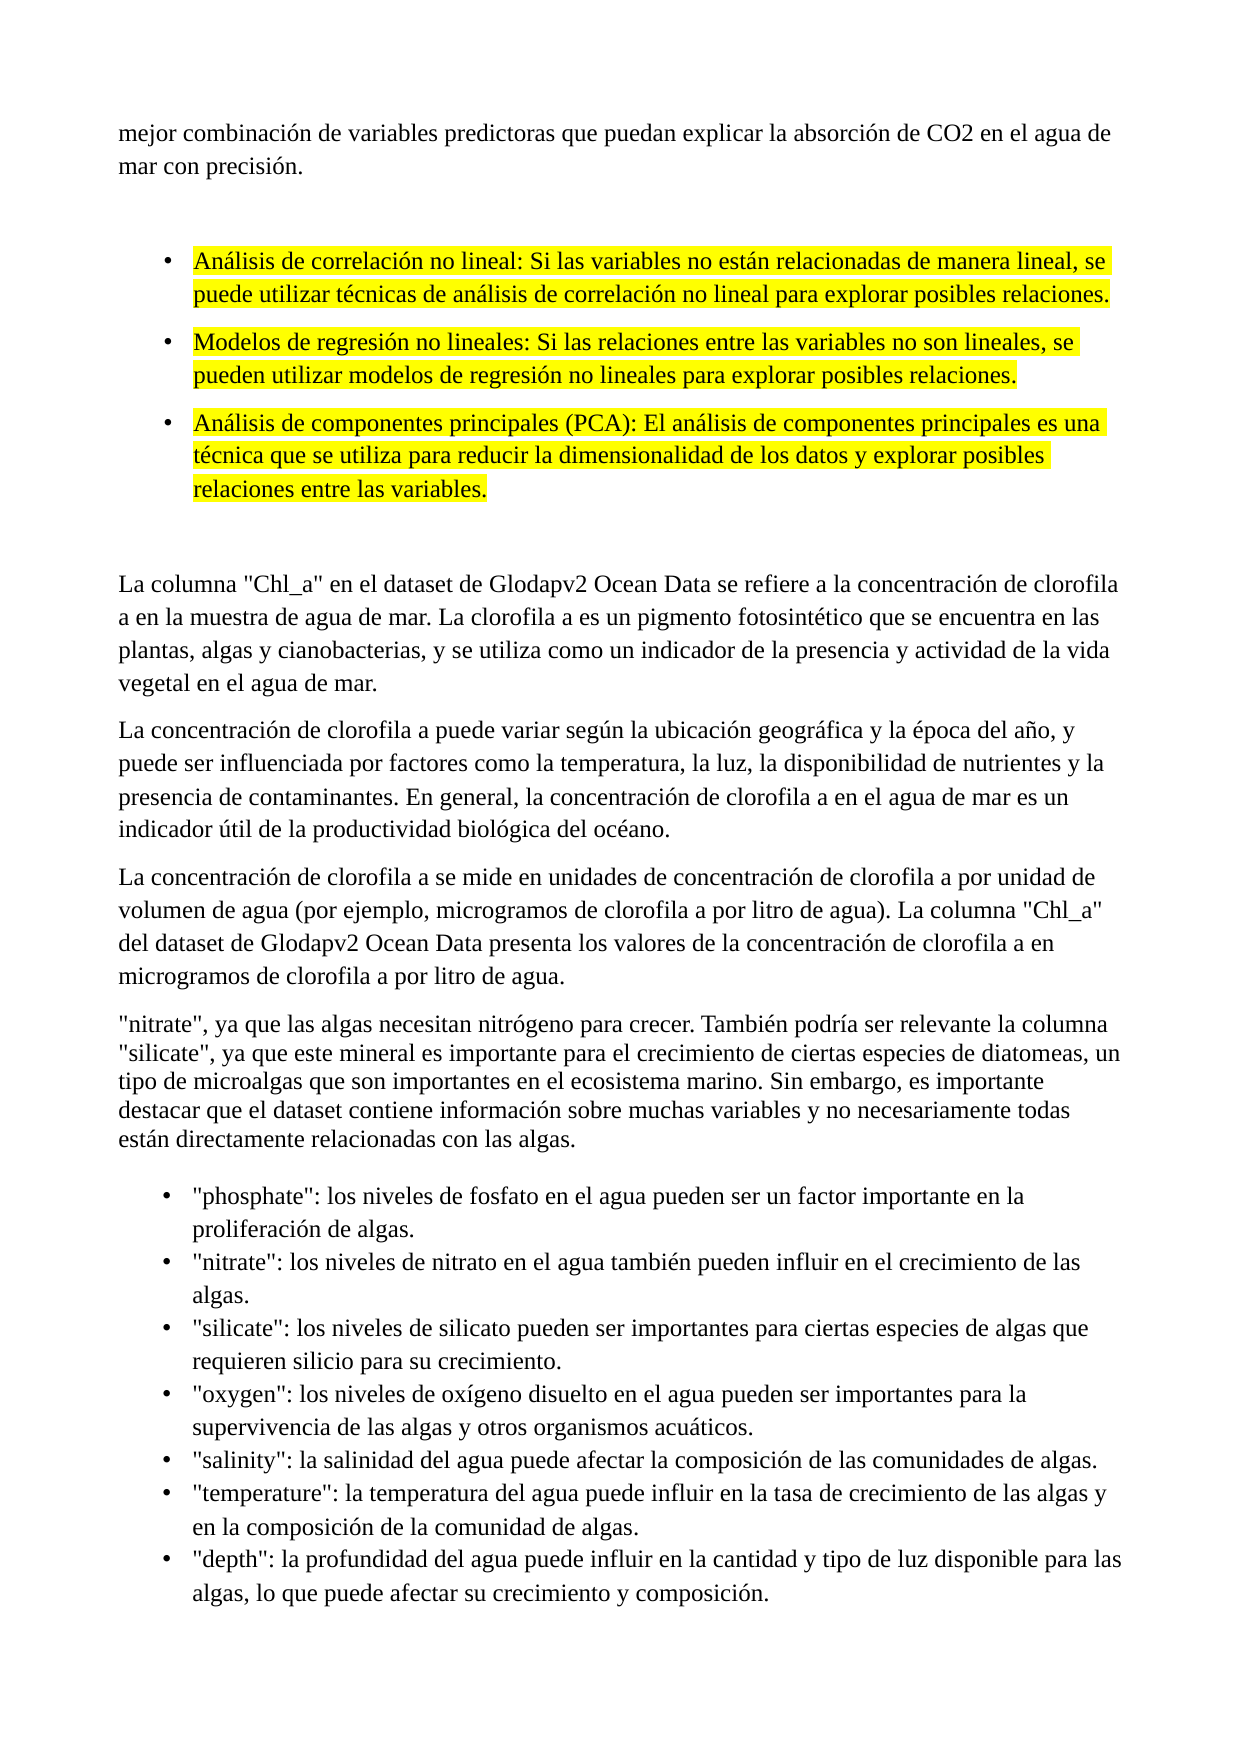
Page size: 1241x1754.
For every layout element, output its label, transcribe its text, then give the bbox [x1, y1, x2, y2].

list "nitrate": los niveles de nitrato en el agua también pueden influir en el crecimiento de las algas. [162, 1247, 1122, 1309]
text mejor combinación de variables predictoras que puedan explicar la absorción de CO2 en el agua de mar con precisión. [118, 118, 1122, 180]
list "salinity": la salinidad del agua puede afectar la composición de las comunidades de algas. [162, 1446, 1122, 1474]
text La concentración de clorofila a puede variar según la ubicación geográfica y la época del año, y puede ser influenciada por factores como la temperatura, la luz, la disponibilidad de nutrientes y la presencia de contaminantes. En general, la concentración de clorofila a en el agua de mar es un indicador útil de la productividad biológica del océano. [118, 716, 1122, 843]
text La concentración de clorofila a se mide en unidades de concentración de clorofila a por unidad de volumen de agua (por ejemplo, microgramos de clorofila a por litro de agua). La columna "Chl_a" del dataset de Glodapv2 Ocean Data presenta los valores de la concentración de clorofila a en microgramos de clorofila a por litro de agua. [118, 862, 1122, 990]
list "depth": la profundidad del agua puede influir en la cantidad y tipo de luz disponible para las algas, lo que puede afectar su crecimiento y composición. [162, 1544, 1122, 1606]
list "oxygen": los niveles de oxígeno disuelto en el agua pueden ser importantes para la supervivencia de las algas y otros organismos acuáticos. [162, 1379, 1122, 1441]
list Análisis de componentes principales (PCA): El análisis de componentes principales es una técnica que se utiliza para reducir la dimensionalidad de los datos y explorar posibles relaciones entre las variables. [164, 408, 1122, 502]
list Modelos de regresión no lineales: Si las relaciones entre las variables no son lineales, se pueden utilizar modelos de regresión no lineales para explorar posibles relaciones. [164, 327, 1122, 389]
text "nitrate", ya que las algas necesitan nitrógeno para crecer. También podría ser relevante la columna "silicate", ya que este mineral es importante para el crecimiento de ciertas especies de diatomeas, un tipo de microalgas que son importantes en el ecosistema marino. Sin embargo, es importante destacar que el dataset contiene información sobre muchas variables y no necesariamente todas están directamente relacionadas con las algas. [118, 1009, 1122, 1153]
list Análisis de correlación no lineal: Si las variables no están relacionadas de manera lineal, se puede utilizar técnicas de análisis de correlación no lineal para explorar posibles relaciones. [164, 246, 1122, 308]
list "silicate": los niveles de silicato pueden ser importantes para ciertas especies de algas que requieren silicio para su crecimiento. [162, 1313, 1122, 1375]
list "temperature": la temperatura del agua puede influir en la tasa de crecimiento de las algas y en la composición de la comunidad de algas. [162, 1478, 1122, 1540]
text La columna "Chl_a" en el dataset de Glodapv2 Ocean Data se refiere a la concentración de clorofila a en la muestra de agua de mar. La clorofila a es un pigmento fotosintético que se encuentra en las plantas, algas y cianobacterias, y se utiliza como un indicador de la presencia y actividad de la vida vegetal en el agua de mar. [118, 569, 1122, 697]
list "phosphate": los niveles de fosfato en el agua pueden ser un factor importante en la proliferación de algas. [162, 1181, 1122, 1243]
